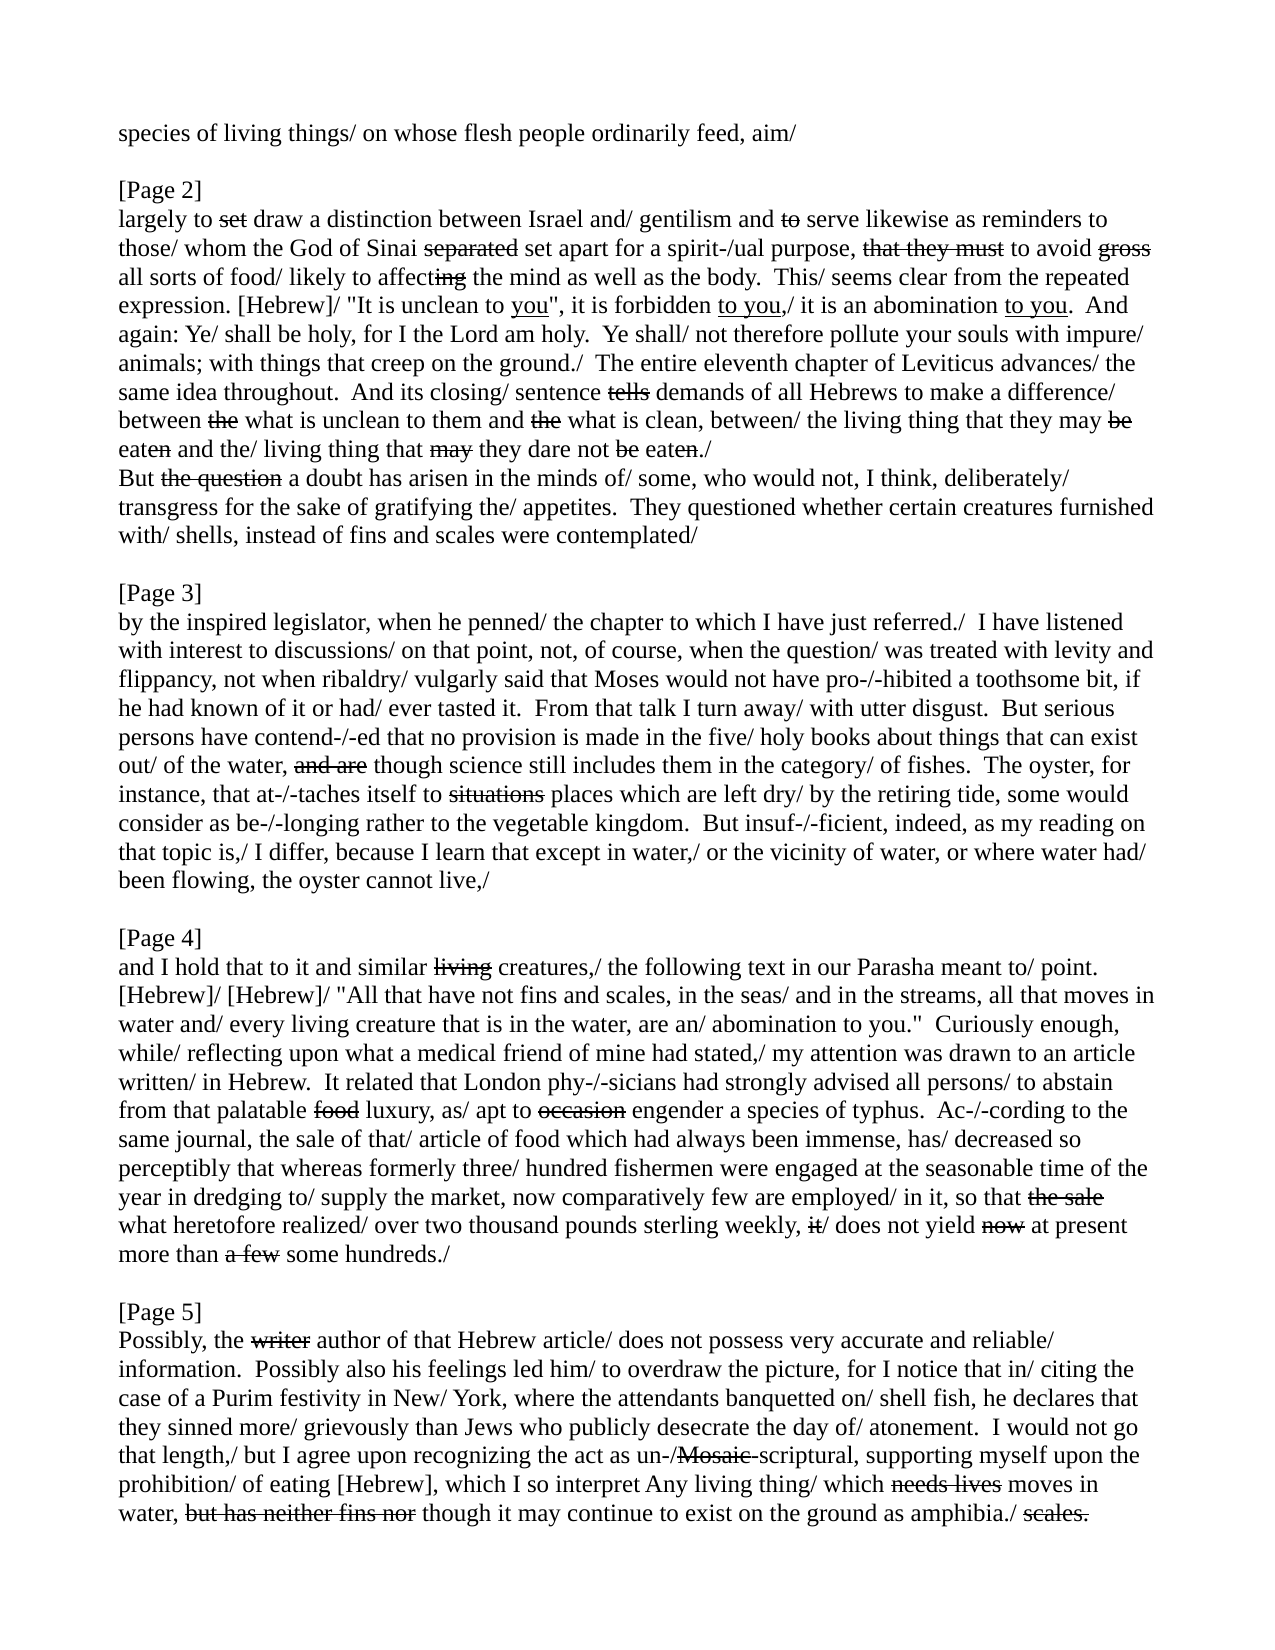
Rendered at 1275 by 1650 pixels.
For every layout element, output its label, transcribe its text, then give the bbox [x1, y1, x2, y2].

text species of living things/ on whose flesh people ordinarily feed, aim/ [118, 118, 1157, 147]
text by the inspired legislator, when he penned/ the chapter to which I have just referred./ I have listened with interest to discussions/ on that point, not, of course, when the question/ was treated with levity and flippancy, not when ribaldry/ vulgarly said that Moses would not have pro-/-hibited a toothsome bit, if he had known of it or had/ ever tasted it. From that talk I turn away/ with utter disgust. But serious persons have contend-/-ed that no provision is made in the five/ holy books about things that can exist out/ of the water, and are though science still includes them in the category/ of fishes. The oyster, for instance, that at-/-taches itself to situations places which are left dry/ by the retiring tide, some would consider as be-/-longing rather to the vegetable kingdom. But insuf-/-ficient, indeed, as my reading on that topic is,/ I differ, because I learn that except in water,/ or the vicinity of water, or where water had/ been flowing, the oyster cannot live,/ [118, 607, 1157, 894]
text [Page 5] [118, 1297, 1157, 1326]
text But the question a doubt has arisen in the minds of/ some, who would not, I think, deliberately/ transgress for the sake of gratifying the/ appetites. They questioned whether certain creatures furnished with/ shells, instead of fins and scales were contemplated/ [118, 463, 1157, 549]
text [Page 3] [118, 578, 1157, 607]
text largely to set draw a distinction between Israel and/ gentilism and to serve likewise as reminders to those/ whom the God of Sinai separated set apart for a spirit-/ual purpose, that they must to avoid gross all sorts of food/ likely to affecting the mind as well as the body. This/ seems clear from the repeated expression. [Hebrew]/ "It is unclean to you", it is forbidden to you,/ it is an abomination to you. And again: Ye/ shall be holy, for I the Lord am holy. Ye shall/ not therefore pollute your souls with impure/ animals; with things that creep on the ground./ The entire eleventh chapter of Leviticus advances/ the same idea throughout. And its closing/ sentence tells demands of all Hebrews to make a difference/ between the what is unclean to them and the what is clean, between/ the living thing that they may be eaten and the/ living thing that may they dare not be eaten./ [118, 204, 1157, 463]
text Possibly, the writer author of that Hebrew article/ does not possess very accurate and reliable/ information. Possibly also his feelings led him/ to overdraw the picture, for I notice that in/ citing the case of a Purim festivity in New/ York, where the attendants banquetted on/ shell fish, he declares that they sinned more/ grievously than Jews who publicly desecrate the day of/ atonement. I would not go that length,/ but I agree upon recognizing the act as un-/Mosaic-scriptural, supporting myself upon the prohibition/ of eating [Hebrew], which I so interpret Any living thing/ which needs lives moves in water, but has neither fins nor though it may continue to exist on the ground as amphibia./ scales. [118, 1326, 1157, 1527]
text [Page 4] [118, 923, 1157, 952]
text and I hold that to it and similar living creatures,/ the following text in our Parasha meant to/ point. [Hebrew]/ [Hebrew]/ "All that have not fins and scales, in the seas/ and in the streams, all that moves in water and/ every living creature that is in the water, are an/ abomination to you." Curiously enough, while/ reflecting upon what a medical friend of mine had stated,/ my attention was drawn to an article written/ in Hebrew. It related that London phy-/-sicians had strongly advised all persons/ to abstain from that palatable food luxury, as/ apt to occasion engender a species of typhus. Ac-/-cording to the same journal, the sale of that/ article of food which had always been immense, has/ decreased so perceptibly that whereas formerly three/ hundred fishermen were engaged at the seasonable time of the year in dredging to/ supply the market, now comparatively few are employed/ in it, so that the sale what heretofore realized/ over two thousand pounds sterling weekly, it/ does not yield now at present more than a few some hundreds./ [118, 952, 1157, 1268]
text [Page 2] [118, 176, 1157, 204]
